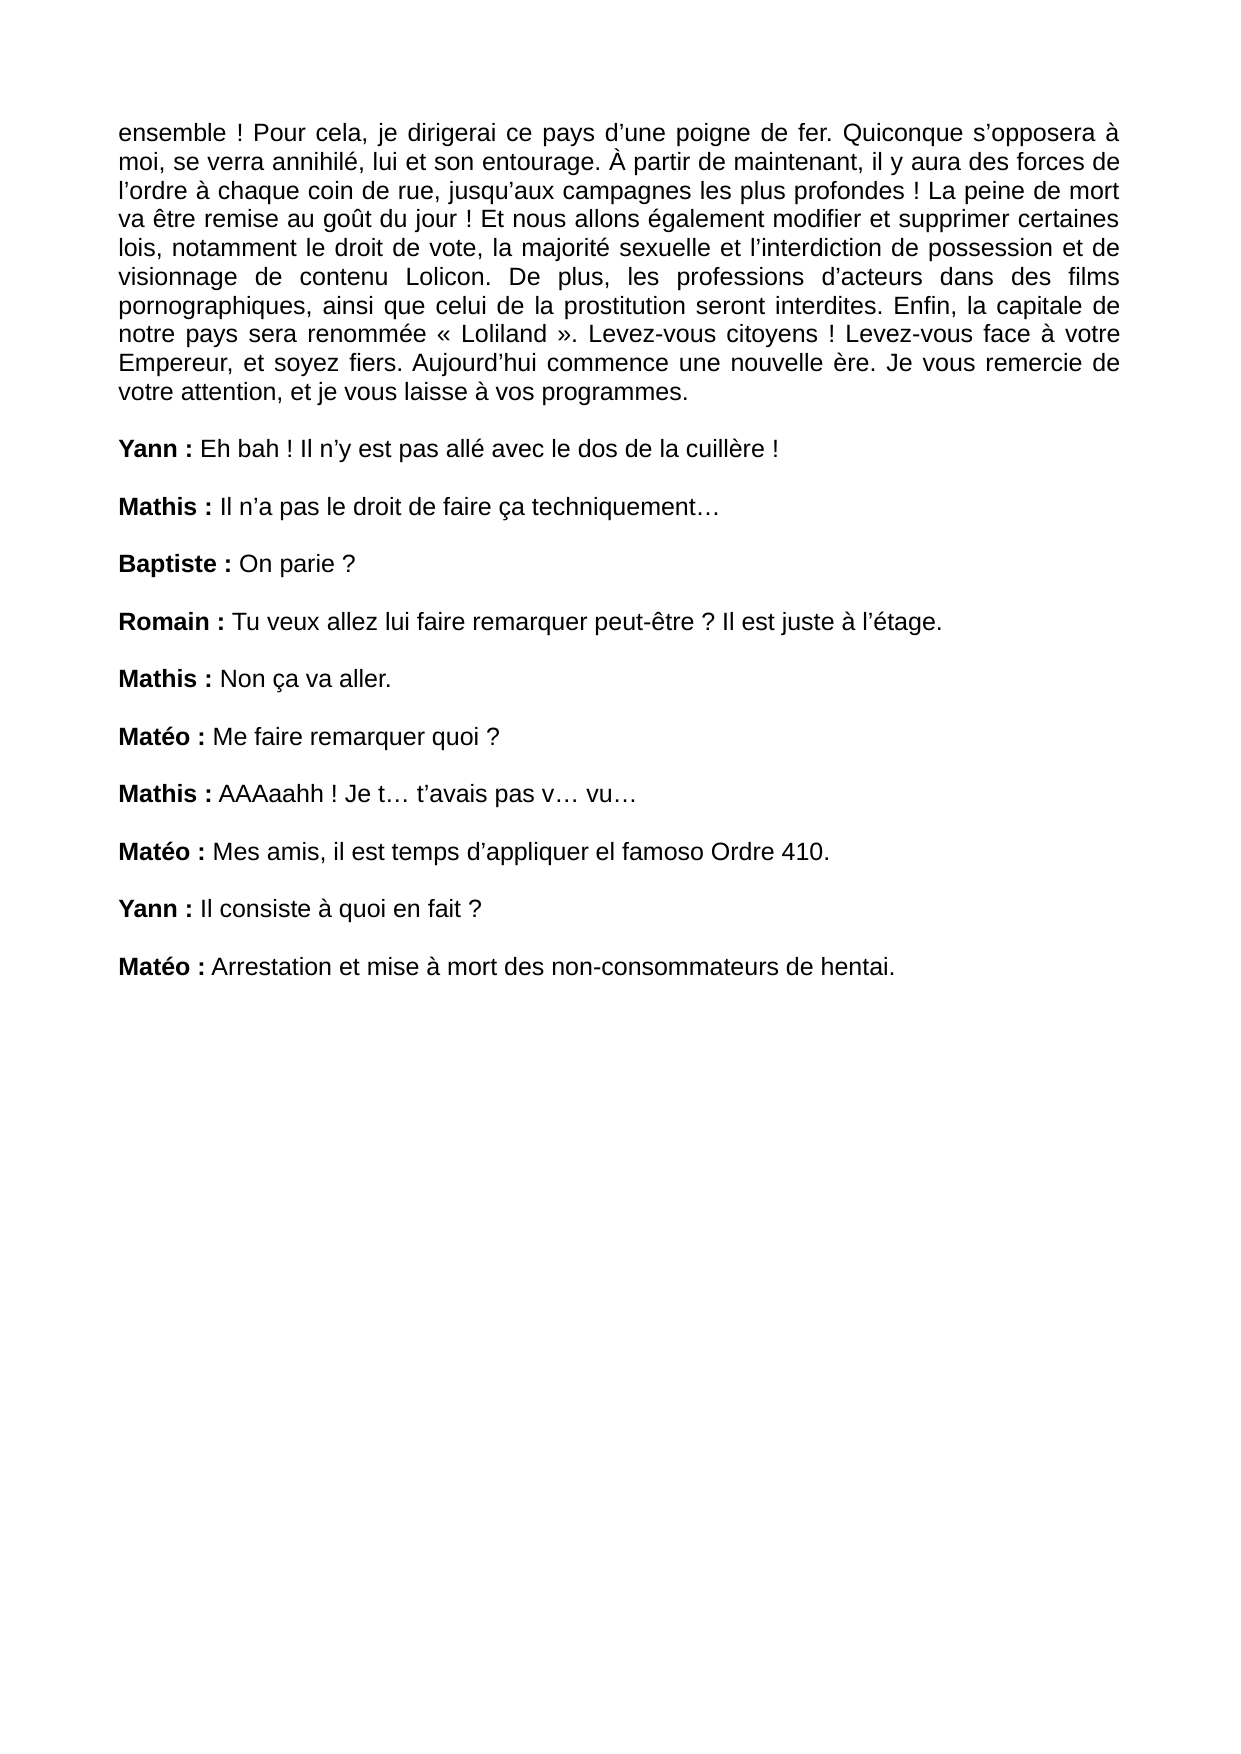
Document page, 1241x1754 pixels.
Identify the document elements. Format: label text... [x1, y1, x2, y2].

text Yann : Il consiste à quoi en fait ? [118, 894, 1122, 923]
text Mathis : Il n’a pas le droit de faire ça techniquement… [118, 492, 1122, 521]
text Mathis : AAAaahh ! Je t… t’avais pas v… vu… [118, 779, 1122, 808]
text Mathis : Non ça va aller. [118, 664, 1122, 693]
text ensemble ! Pour cela, je dirigerai ce pays d’une poigne de fer. Quiconque s’opposera à moi, se verra annihilé, lui et son entourage. À partir de maintenant, il y aura des forces de l’ordre à chaque coin de rue, jusqu’aux campagnes les plus profondes ! La peine de mort va être remise au goût du jour ! Et nous allons également modifier et supprimer certaines lois, notamment le droit de vote, la majorité sexuelle et l’interdiction de possession et de visionnage de contenu Lolicon. De plus, les professions d’acteurs dans des films pornographiques, ainsi que celui de la prostitution seront interdites. Enfin, la capitale de notre pays sera renommée « Loliland ». Levez-vous citoyens ! Levez-vous face à votre Empereur, et soyez fiers. Aujourd’hui commence une nouvelle ère. Je vous remercie de votre attention, et je vous laisse à vos programmes. [118, 118, 1122, 406]
text Romain : Tu veux allez lui faire remarquer peut-être ? Il est juste à l’étage. [118, 607, 1122, 636]
text Yann : Eh bah ! Il n’y est pas allé avec le dos de la cuillère ! [118, 434, 1122, 463]
text Matéo : Me faire remarquer quoi ? [118, 722, 1122, 751]
text Matéo : Mes amis, il est temps d’appliquer el famoso Ordre 410. [118, 837, 1122, 866]
text Baptiste : On parie ? [118, 549, 1122, 578]
text Matéo : Arrestation et mise à mort des non-consommateurs de hentai. [118, 952, 1122, 981]
